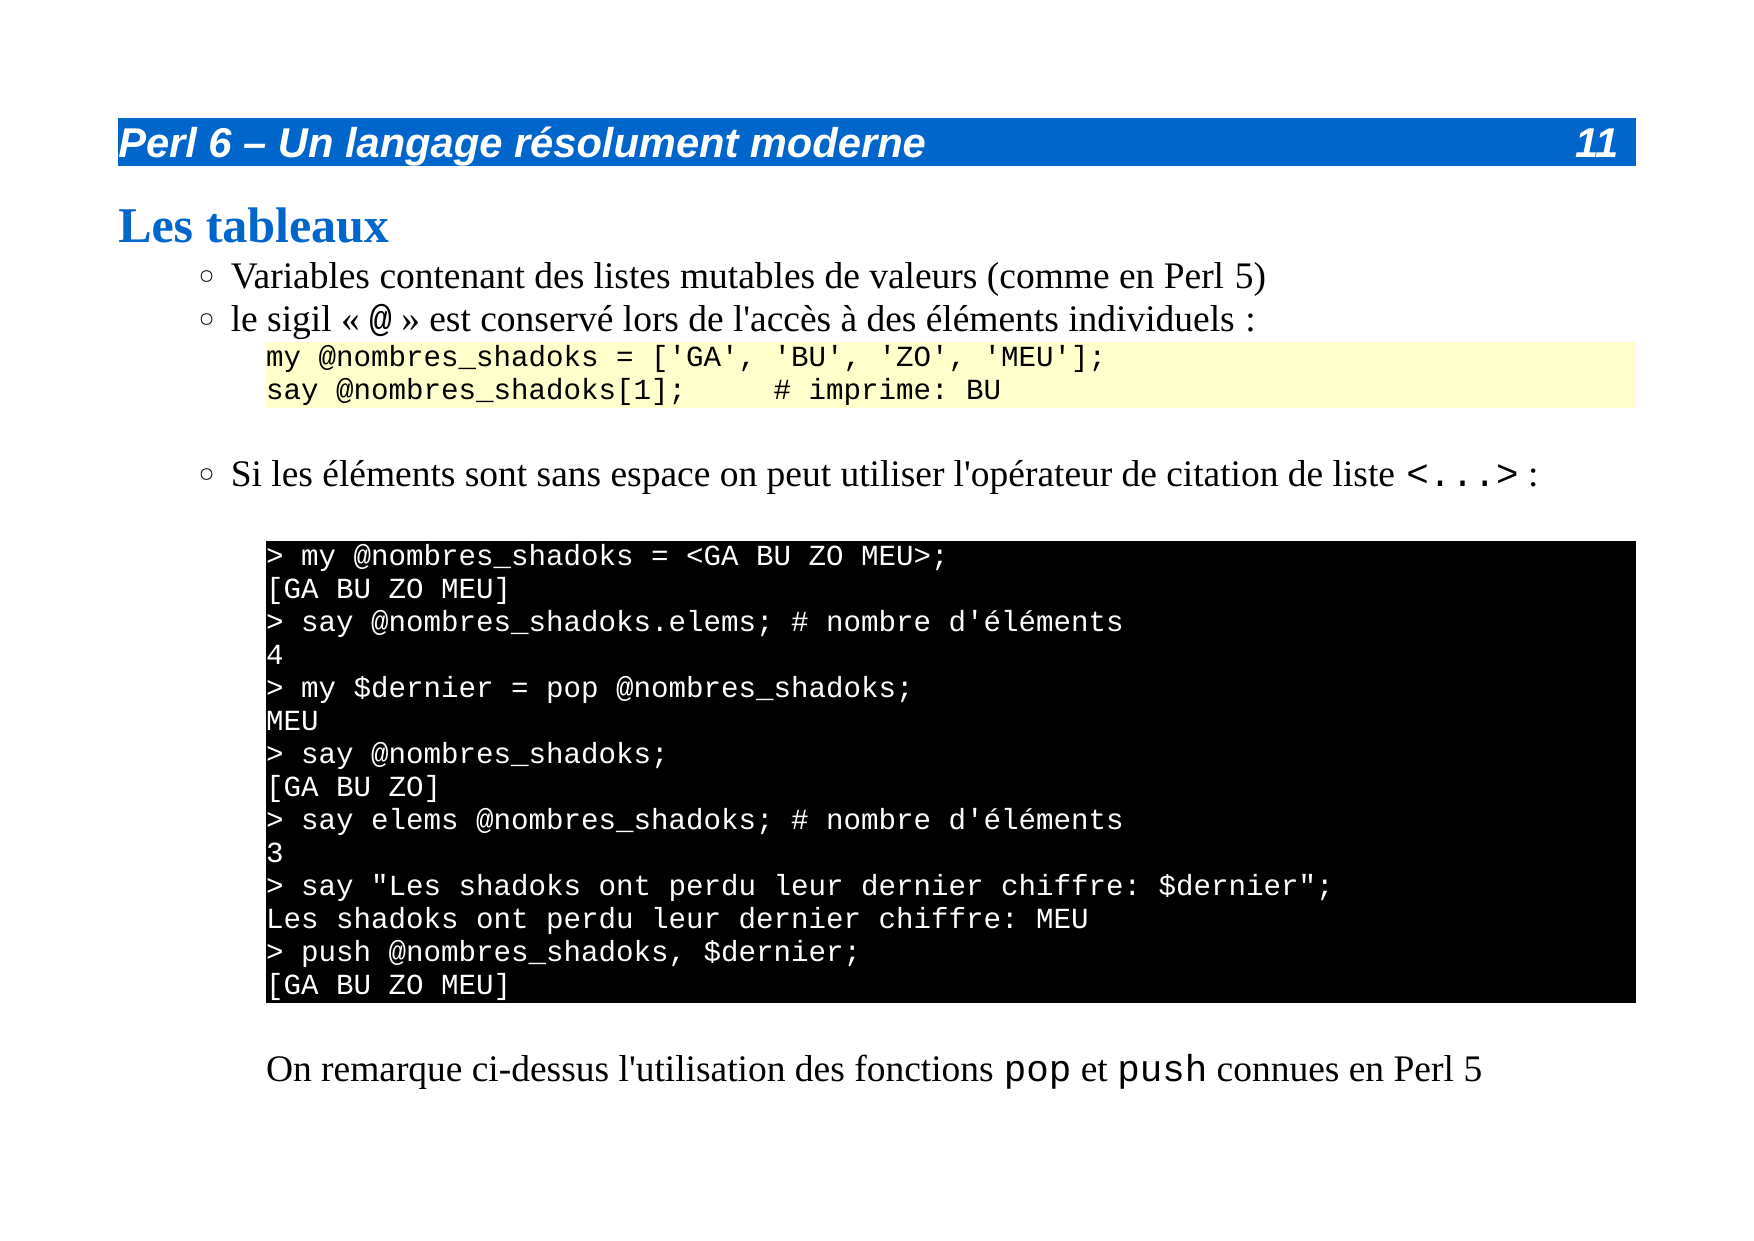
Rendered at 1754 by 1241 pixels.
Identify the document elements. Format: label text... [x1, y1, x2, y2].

text [GA BU ZO MEU] [266, 574, 1636, 607]
text [GA BU ZO MEU] [266, 970, 1636, 1003]
text > push @nombres_shadoks, $dernier; [266, 937, 1636, 970]
text Les shadoks ont perdu leur dernier chiffre: MEU [266, 904, 1636, 937]
text 4 [266, 640, 1636, 673]
list Si les éléments sont sans espace on peut utiliser l'opérateur de citation de liste <...> : [193, 452, 1636, 498]
text > say "Les shadoks ont perdu leur dernier chiffre: $dernier"; [266, 871, 1636, 904]
text MEU [266, 706, 1636, 739]
text my @nombres_shadoks = ['GA', 'BU', 'ZO', 'MEU']; [266, 342, 1636, 375]
text > say elems @nombres_shadoks; # nombre d'éléments [266, 805, 1636, 838]
text say @nombres_shadoks[1]; # imprime: BU [266, 375, 1636, 408]
text On remarque ci-dessus l'utilisation des fonctions pop et push connues en Perl 5 [266, 1046, 1636, 1093]
list le sigil « @ » est conservé lors de l'accès à des éléments individuels : [193, 296, 1636, 342]
text > say @nombres_shadoks.elems; # nombre d'éléments [266, 607, 1636, 640]
list Variables contenant des listes mutables de valeurs (comme en Perl 5) [193, 253, 1636, 296]
text > say @nombres_shadoks; [266, 739, 1636, 772]
text 3 [266, 838, 1636, 871]
text [GA BU ZO] [266, 772, 1636, 805]
text > my @nombres_shadoks = <GA BU ZO MEU>; [266, 541, 1636, 574]
text > my $dernier = pop @nombres_shadoks; [266, 673, 1636, 706]
text Les tableaux [118, 196, 1636, 253]
